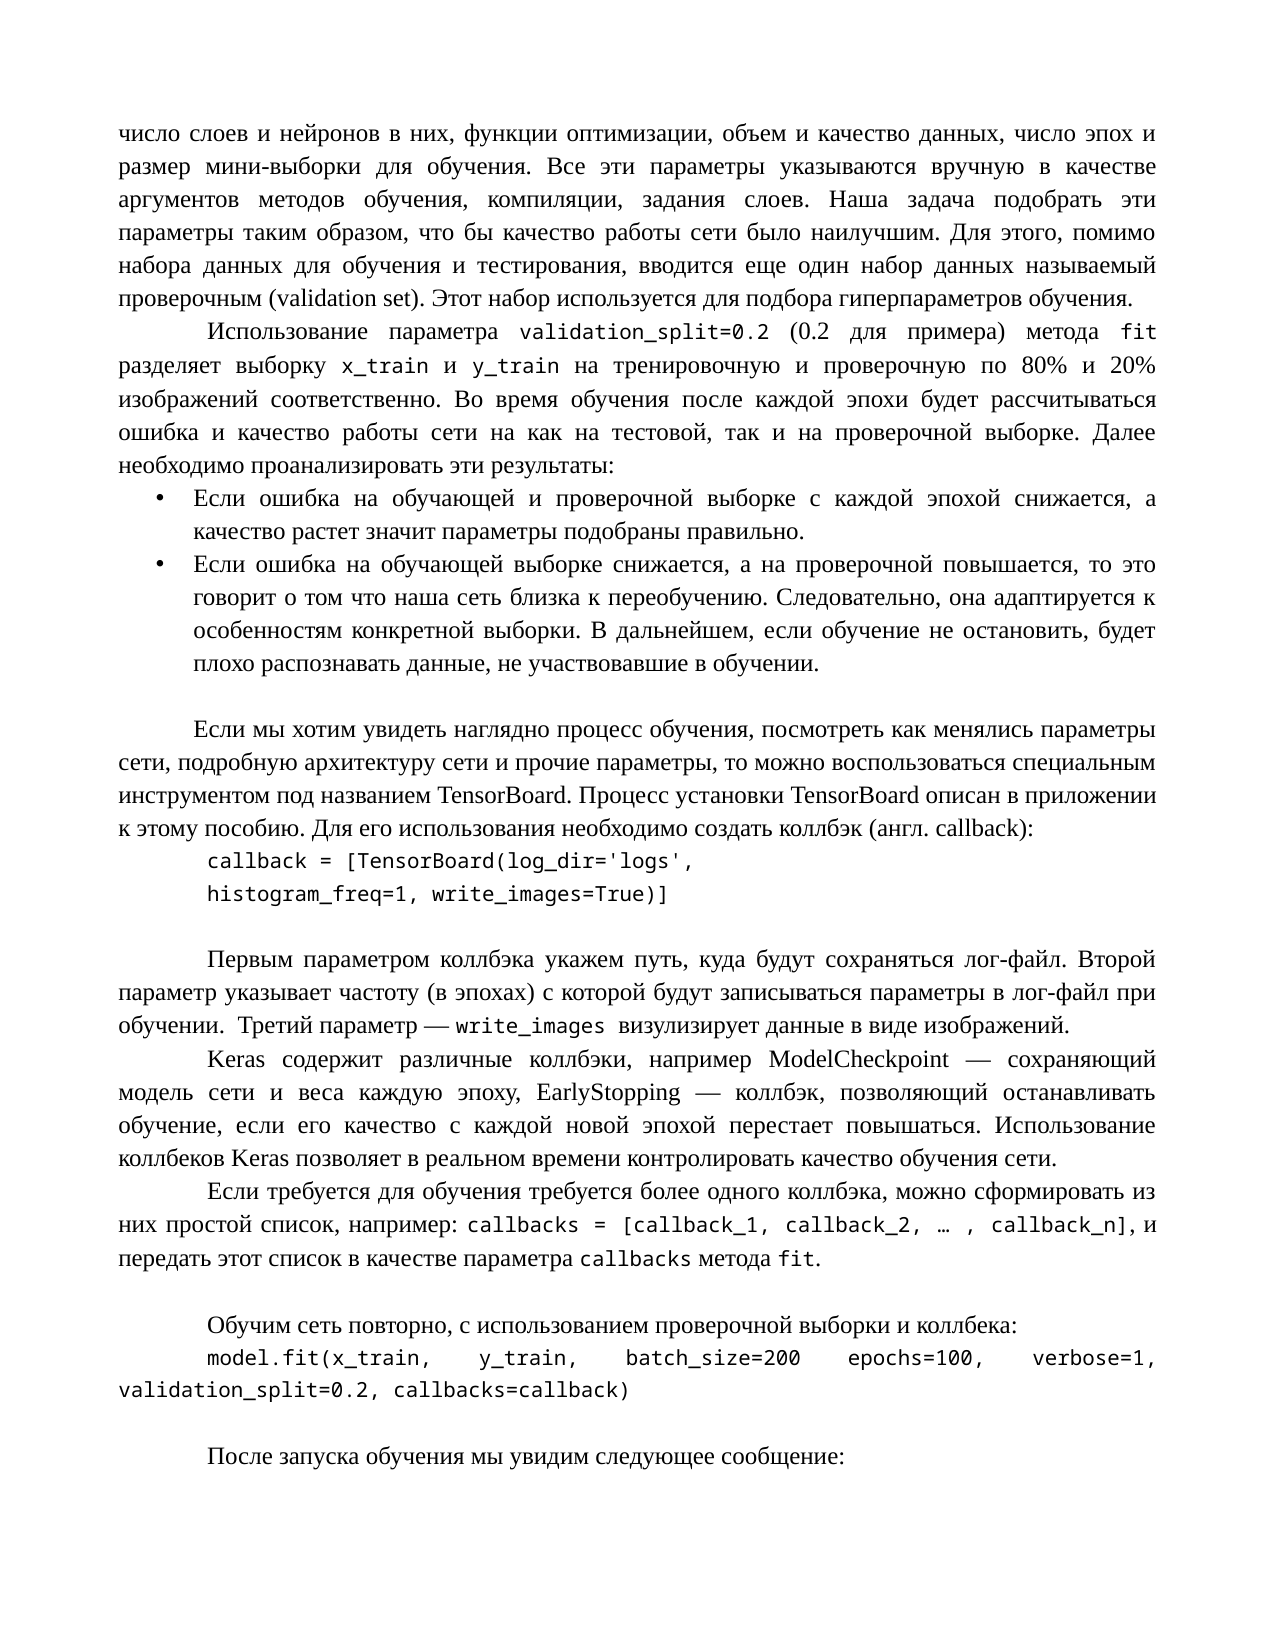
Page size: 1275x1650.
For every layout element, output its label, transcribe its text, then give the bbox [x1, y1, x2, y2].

text После запуска обучения мы увидим следующее сообщение: [118, 1441, 1157, 1470]
text Обучим сеть повторно, с использованием проверочной выборки и коллбека: [118, 1310, 1157, 1339]
text Если мы хотим увидеть наглядно процесс обучения, посмотреть как менялись параметры сети, подробную архитектуру сети и прочие параметры, то можно воспользоваться специальным инструментом под названием TensorBoard. Процесс установки TensorBoard описан в приложении к этому пособию. Для его использования необходимо создать коллбэк (англ. callback): [118, 714, 1157, 842]
list Если ошибка на обучающей и проверочной выборке с каждой эпохой снижается, а качество растет значит параметры подобраны правильно. [156, 483, 1157, 544]
list Если ошибка на обучающей выборке снижается, а на проверочной повышается, то это говорит о том что наша сеть близка к переобучению. Следовательно, она адаптируется к особенностям конкретной выборки. В дальнейшем, если обучение не остановить, будет плохо распознавать данные, не участвовавшие в обучении. [156, 549, 1157, 677]
text Keras содержит различные коллбэки, например ModelCheckpoint — сохраняющий модель сети и веса каждую эпоху, EarlyStopping — коллбэк, позволяющий останавливать обучение, если его качество с каждой новой эпохой перестает повышаться. Использование коллбеков Keras позволяет в реальном времени контролировать качество обучения сети. [118, 1044, 1157, 1172]
text Первым параметром коллбэка укажем путь, куда будут сохраняться лог-файл. Второй параметр указывает частоту (в эпохах) с которой будут записываться параметры в лог-файл при обучении. Третий параметр — write_images визулизирует данные в виде изображений. [118, 944, 1157, 1040]
text Использование параметра validation_split=0.2 (0.2 для примера) метода fit разделяет выборку x_train и y_train на тренировочную и проверочную по 80% и 20% изображений соответственно. Во время обучения после каждой эпохи будет рассчитываться ошибка и качество работы сети на как на тестовой, так и на проверочной выборке. Далее необходимо проанализировать эти результаты: [118, 316, 1157, 478]
text число слоев и нейронов в них, функции оптимизации, объем и качество данных, число эпох и размер мини-выборки для обучения. Все эти параметры указываются вручную в качестве аргументов методов обучения, компиляции, задания слоев. Наша задача подобрать эти параметры таким образом, что бы качество работы сети было наилучшим. Для этого, помимо набора данных для обучения и тестирования, вводится еще один набор данных называемый проверочным (validation set). Этот набор используется для подбора гиперпараметров обучения. [118, 118, 1157, 312]
text histogram_freq=1, write_images=True)] [118, 879, 1157, 907]
text callback = [TensorBoard(log_dir='logs', [118, 846, 1157, 874]
text model.fit(x_train, y_train, batch_size=200 epochs=100, verbose=1, validation_split=0.2, callbacks=callback) [118, 1343, 1157, 1404]
text Если требуется для обучения требуется более одного коллбэка, можно сформировать из них простой список, например: callbacks = [callback_1, callback_2, … , callback_n], и передать этот список в качестве параметра callbacks метода fit. [118, 1176, 1157, 1272]
